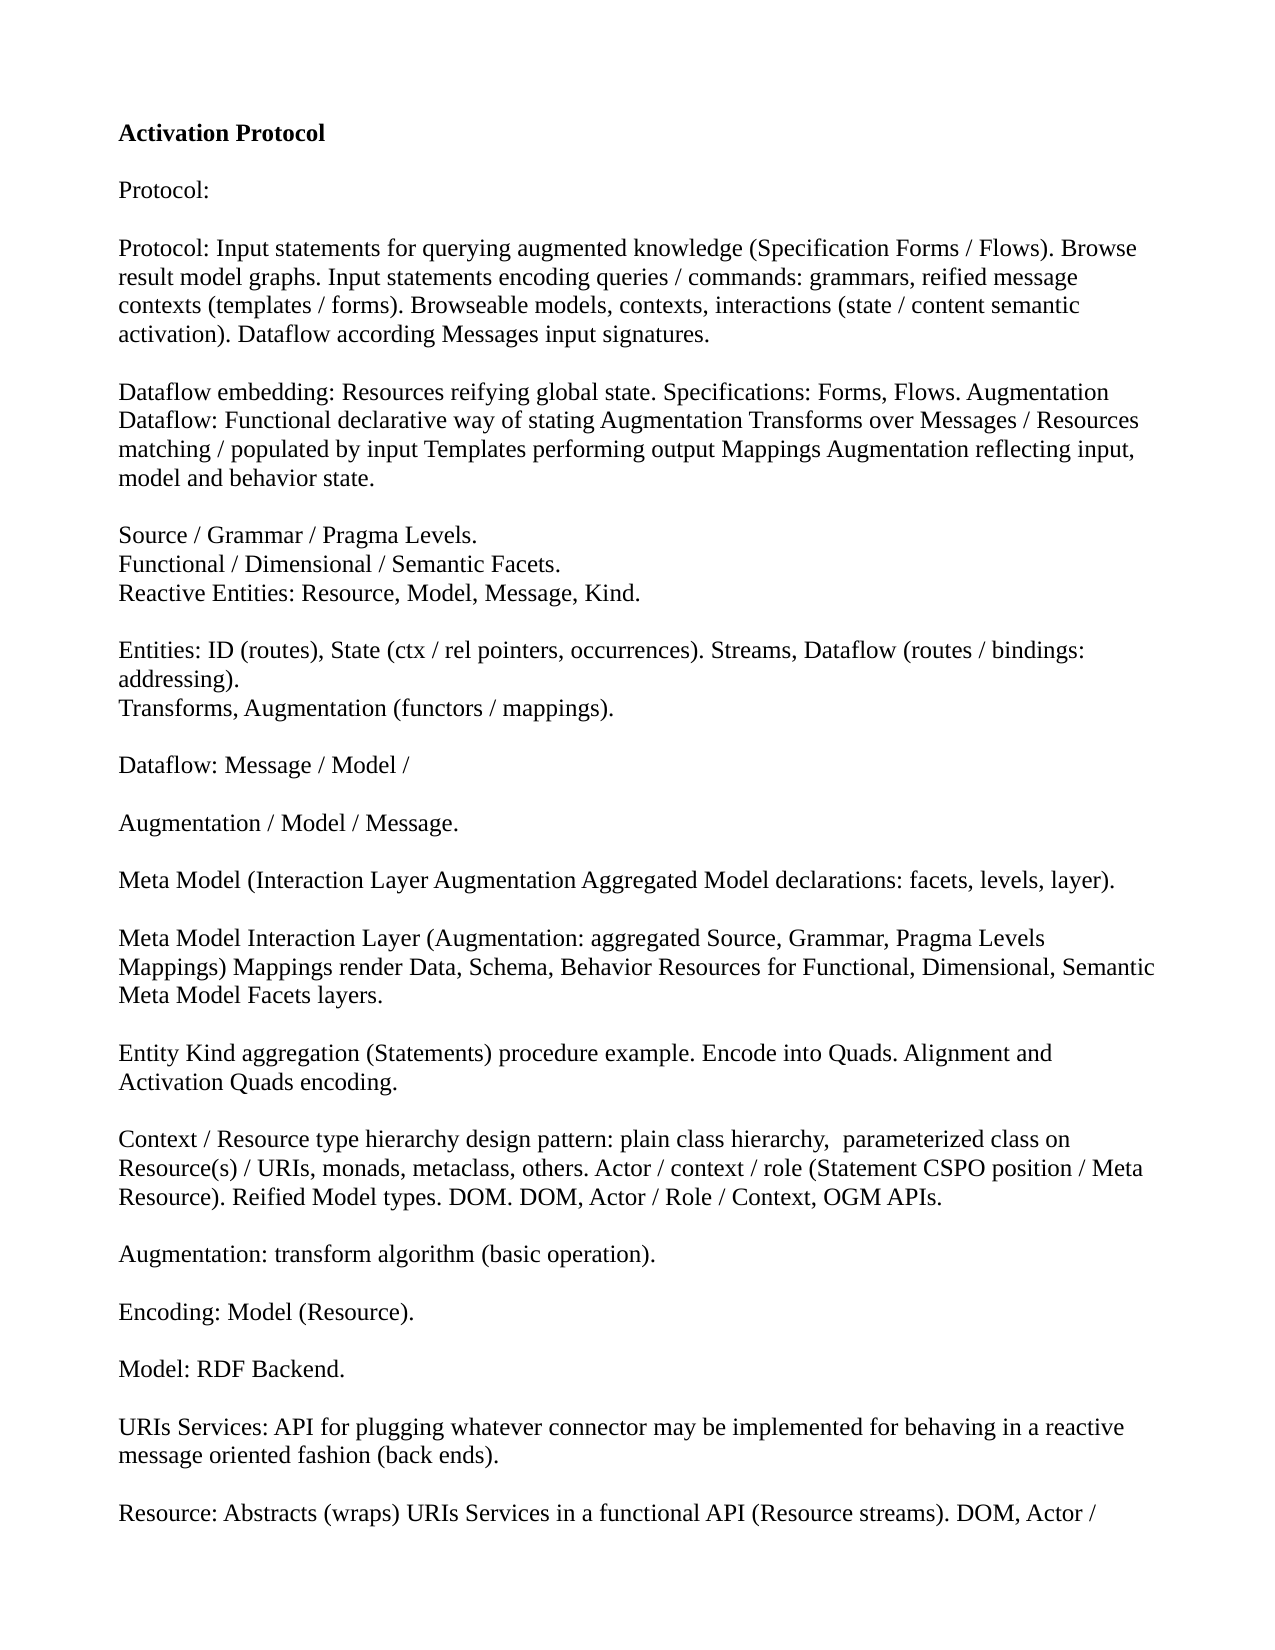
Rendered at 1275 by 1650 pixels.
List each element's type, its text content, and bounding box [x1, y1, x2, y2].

text Protocol: [118, 176, 1157, 204]
text Meta Model Interaction Layer (Augmentation: aggregated Source, Grammar, Pragma Levels Mappings) Mappings render Data, Schema, Behavior Resources for Functional, Dimensional, Semantic Meta Model Facets layers. [118, 923, 1157, 1009]
text Transforms, Augmentation (functors / mappings). [118, 693, 1157, 722]
text Source / Grammar / Pragma Levels. [118, 521, 1157, 549]
text Augmentation: transform algorithm (basic operation). [118, 1239, 1157, 1268]
text Encoding: Model (Resource). [118, 1297, 1157, 1326]
text Dataflow embedding: Resources reifying global state. Specifications: Forms, Flows. Augmentation Dataflow: Functional declarative way of stating Augmentation Transforms over Messages / Resources matching / populated by input Templates performing output Mappings Augmentation reflecting input, model and behavior state. [118, 377, 1157, 492]
text Activation Protocol [118, 118, 1157, 147]
text Dataflow: Message / Model / [118, 751, 1157, 779]
text Entities: ID (routes), State (ctx / rel pointers, occurrences). Streams, Dataflow (routes / bindings: addressing). [118, 636, 1157, 693]
text Context / Resource type hierarchy design pattern: plain class hierarchy, parameterized class on Resource(s) / URIs, monads, metaclass, others. Actor / context / role (Statement CSPO position / Meta Resource). Reified Model types. DOM. DOM, Actor / Role / Context, OGM APIs. [118, 1124, 1157, 1211]
text Protocol: Input statements for querying augmented knowledge (Specification Forms / Flows). Browse result model graphs. Input statements encoding queries / commands: grammars, reified message contexts (templates / forms). Browseable models, contexts, interactions (state / content semantic activation). Dataflow according Messages input signatures. [118, 233, 1157, 348]
text Reactive Entities: Resource, Model, Message, Kind. [118, 578, 1157, 607]
text Resource: Abstracts (wraps) URIs Services in a functional API (Resource streams). DOM, Actor / [118, 1498, 1157, 1527]
text URIs Services: API for plugging whatever connector may be implemented for behaving in a reactive message oriented fashion (back ends). [118, 1412, 1157, 1469]
text Augmentation / Model / Message. [118, 808, 1157, 837]
text Meta Model (Interaction Layer Augmentation Aggregated Model declarations: facets, levels, layer). [118, 866, 1157, 894]
text Functional / Dimensional / Semantic Facets. [118, 549, 1157, 578]
text Model: RDF Backend. [118, 1354, 1157, 1383]
text Entity Kind aggregation (Statements) procedure example. Encode into Quads. Alignment and Activation Quads encoding. [118, 1038, 1157, 1096]
